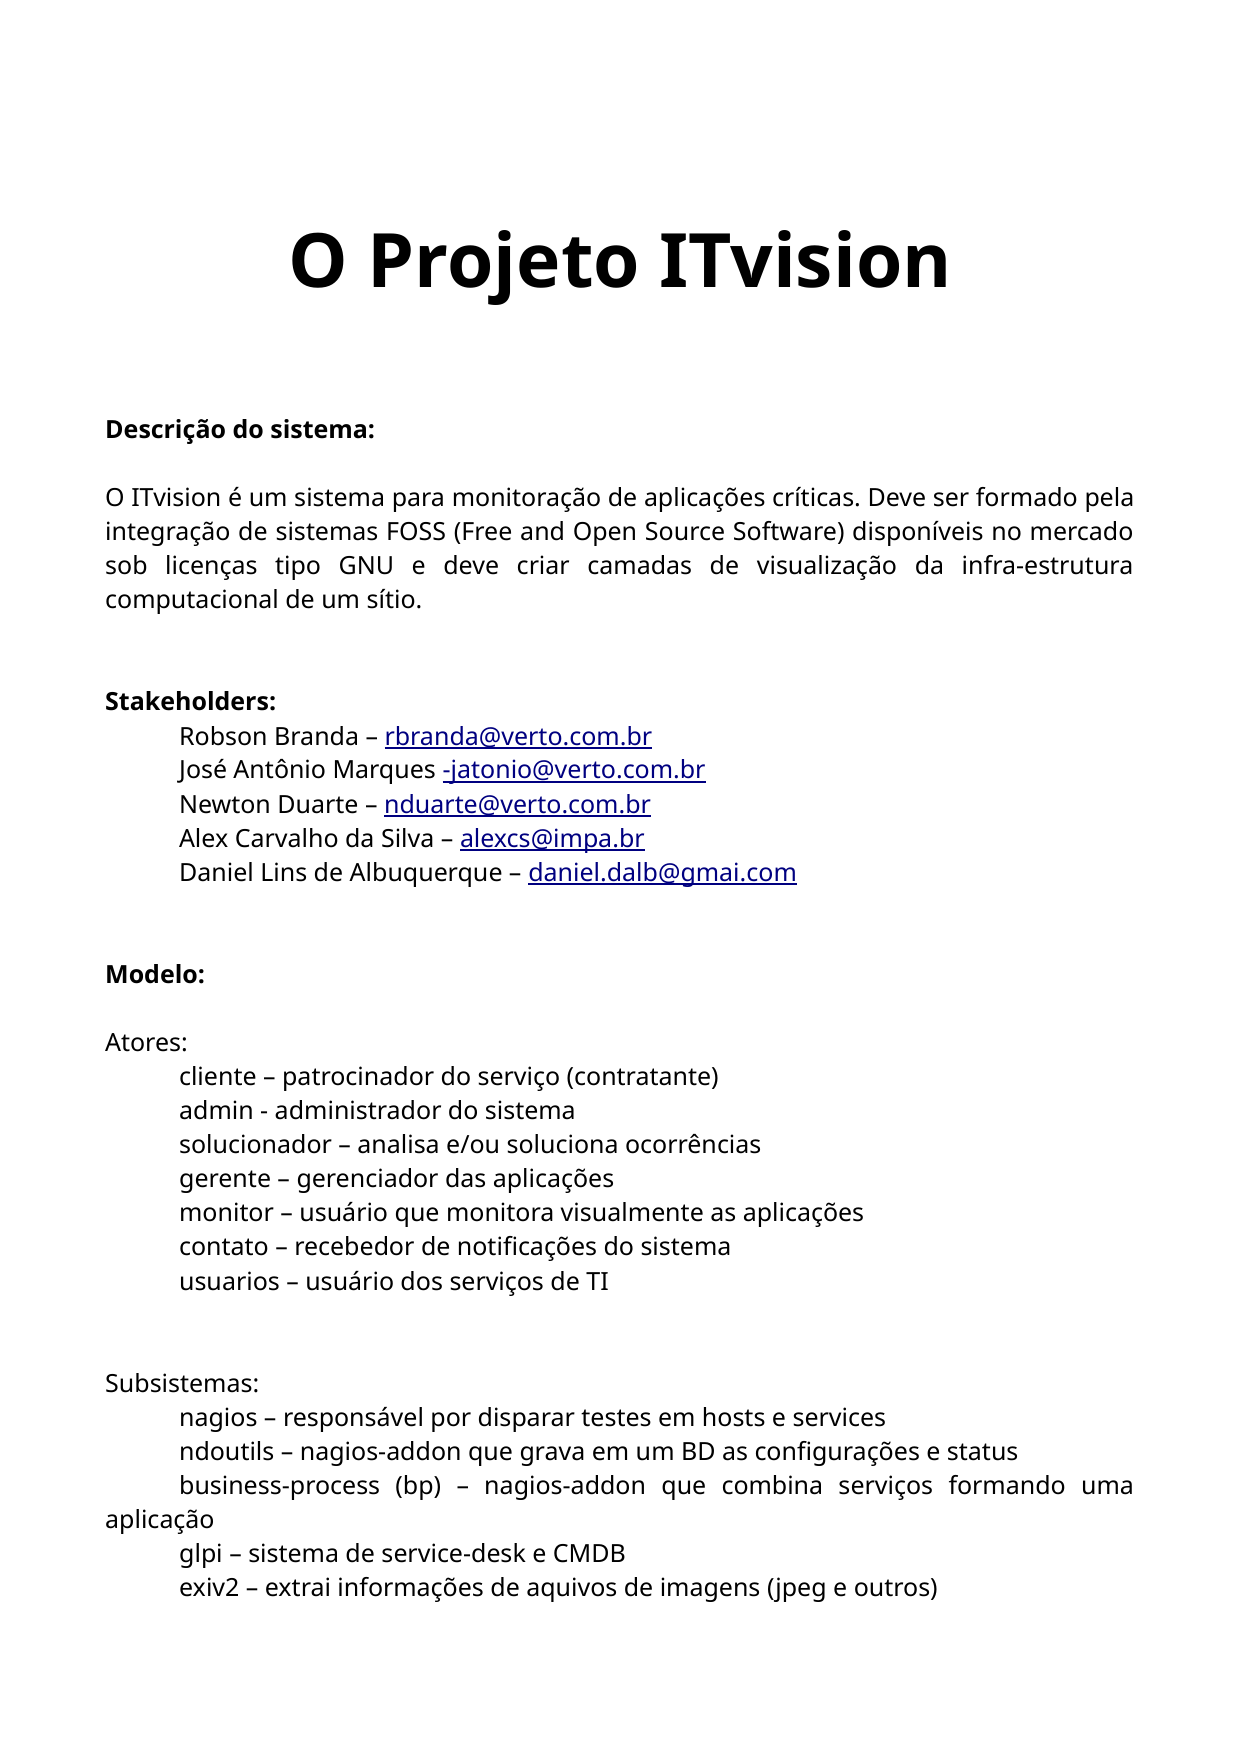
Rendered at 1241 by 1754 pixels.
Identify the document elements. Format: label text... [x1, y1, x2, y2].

text admin - administrador do sistema [105, 1093, 1135, 1127]
text glpi – sistema de service-desk e CMDB [105, 1536, 1135, 1570]
text cliente – patrocinador do serviço (contratante) [105, 1059, 1135, 1093]
text exiv2 – extrai informações de aquivos de imagens (jpeg e outros) [105, 1570, 1135, 1604]
text José Antônio Marques -jatonio@verto.com.br [105, 752, 1135, 786]
text Atores: [105, 1025, 1135, 1059]
text ndoutils – nagios-addon que grava em um BD as configurações e status [105, 1433, 1135, 1467]
text gerente – gerenciador das aplicações [105, 1161, 1135, 1195]
text solucionador – analisa e/ou soluciona ocorrências [105, 1127, 1135, 1161]
text nagios – responsável por disparar testes em hosts e services [105, 1399, 1135, 1433]
text O ITvision é um sistema para monitoração de aplicações críticas. Deve ser formado pela integração de sistemas FOSS (Free and Open Source Software) disponíveis no mercado sob licenças tipo GNU e deve criar camadas de visualização da infra-estrutura computacional de um sítio. [105, 480, 1135, 616]
text business-process (bp) – nagios-addon que combina serviços formando uma aplicação [105, 1467, 1135, 1536]
text usuarios – usuário dos serviços de TI [105, 1263, 1135, 1297]
text contato – recebedor de notificações do sistema [105, 1229, 1135, 1263]
text monitor – usuário que monitora visualmente as aplicações [105, 1195, 1135, 1229]
text Descrição do sistema: [105, 412, 1135, 446]
text Modelo: [105, 957, 1135, 991]
text Alex Carvalho da Silva – alexcs@impa.br [105, 820, 1135, 854]
text Daniel Lins de Albuquerque – daniel.dalb@gmai.com [105, 854, 1135, 888]
text O Projeto ITvision [105, 207, 1135, 309]
text Subsistemas: [105, 1365, 1135, 1399]
text Robson Branda – rbranda@verto.com.br [105, 718, 1135, 752]
text Newton Duarte – nduarte@verto.com.br [105, 786, 1135, 820]
text Stakeholders: [105, 684, 1135, 718]
